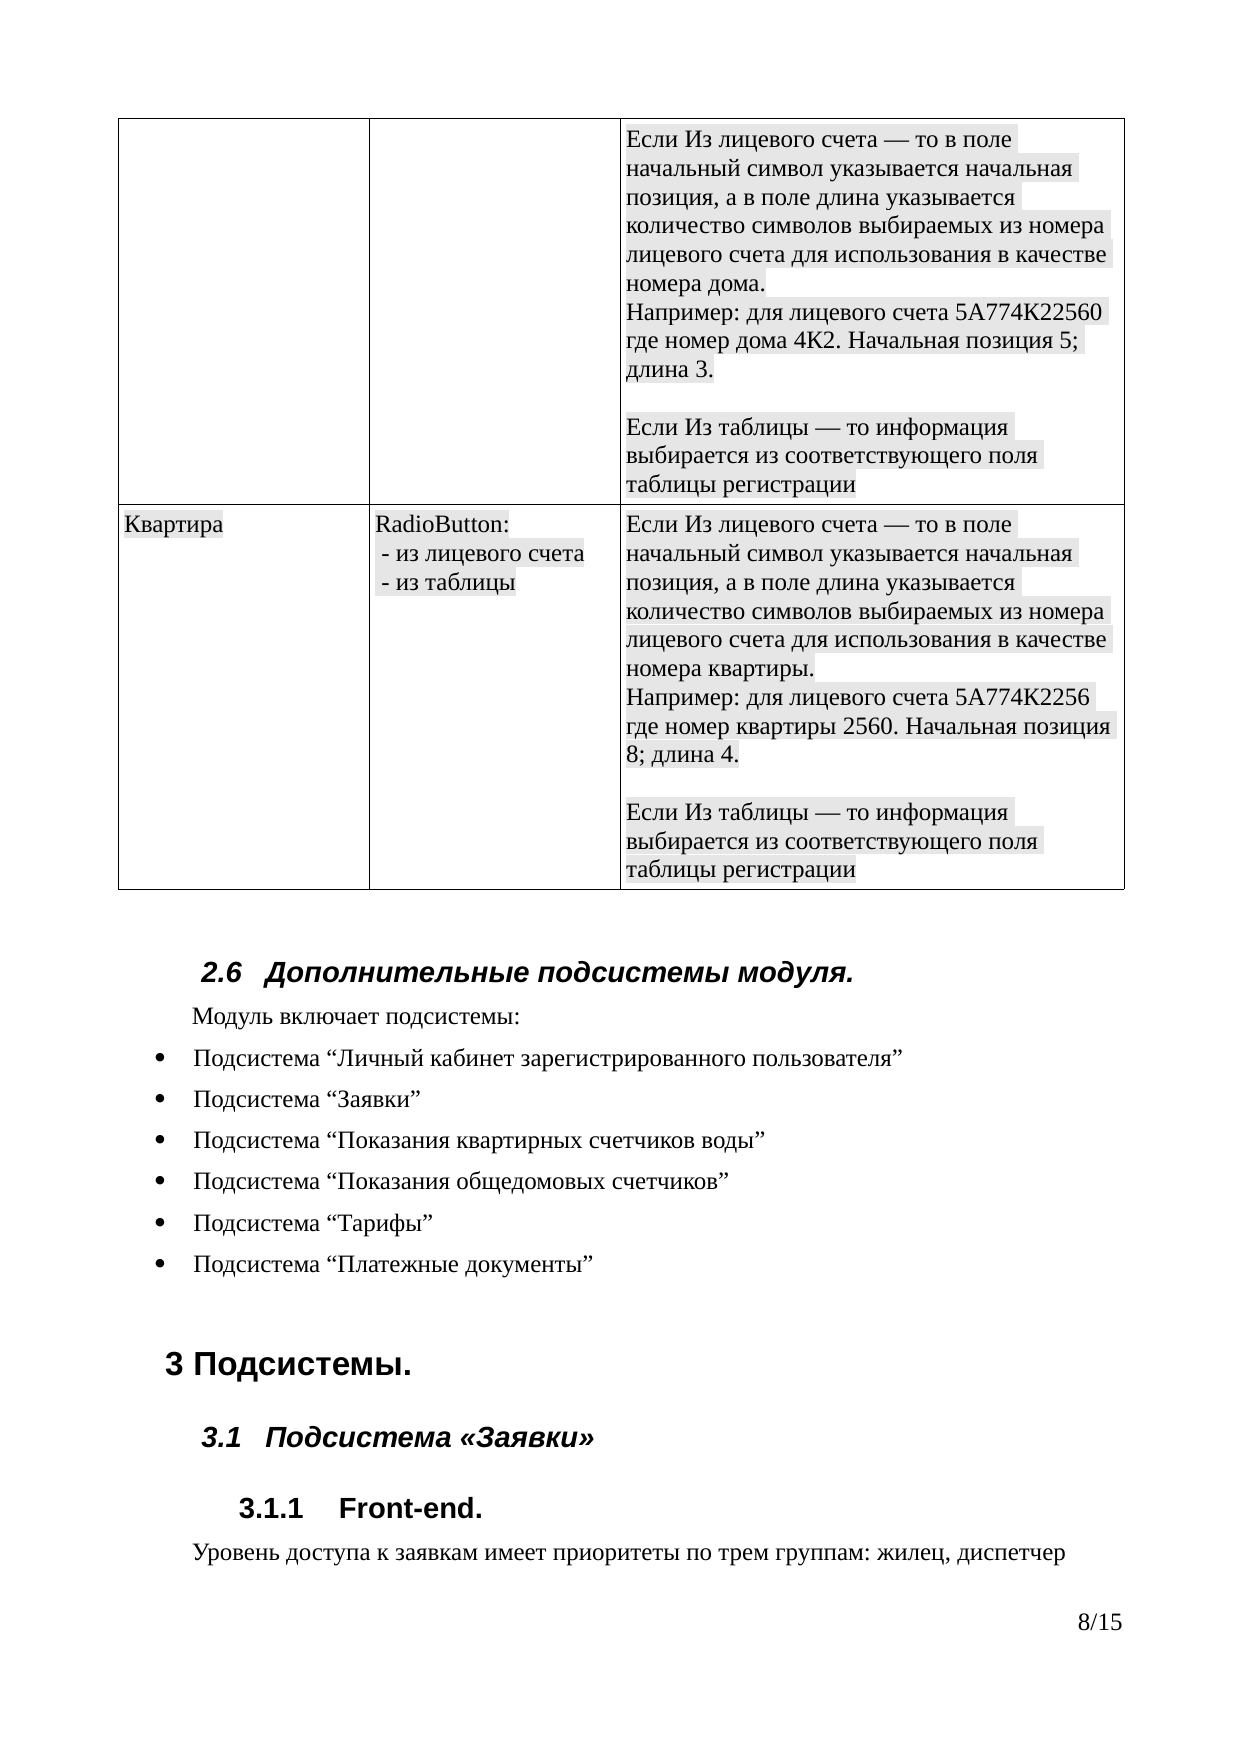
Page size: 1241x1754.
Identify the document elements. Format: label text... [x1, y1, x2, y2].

subtitle Дополнительные подсистемы модуля. [193, 955, 1122, 989]
table_cell [119, 119, 369, 503]
list Подсистема “Показания квартирных счетчиков воды” [156, 1125, 1122, 1154]
table_cell RadioButton: - из лицевого счета - из таблицы [370, 505, 620, 889]
subtitle Front-end. [231, 1491, 1122, 1524]
list Подсистема “Показания общедомовых счетчиков” [156, 1166, 1122, 1195]
list Подсистема “Личный кабинет зарегистрированного пользователя” [156, 1043, 1122, 1071]
text Модуль включает подсистемы: [118, 1001, 1122, 1030]
subtitle Подсистемы. [156, 1344, 1122, 1382]
list Подсистема “Платежные документы” [156, 1249, 1122, 1278]
list Подсистема “Тарифы” [156, 1208, 1122, 1236]
list Подсистема “Заявки” [156, 1084, 1122, 1113]
table_cell [370, 119, 620, 503]
table_cell Если Из лицевого счета — то в поле начальный символ указывается начальная позиция, а в поле длина указывается количество символов выбираемых из номера лицевого счета для использования в качестве номера дома. Например: для лицевого счета 5А774К22560 где номер дома 4К2. Начальная позиция 5; длина 3. Если Из таблицы — то информация выбирается из соответствующего поля таблицы регистрации [621, 119, 1124, 503]
table_cell Квартира [119, 505, 369, 889]
subtitle Подсистема «Заявки» [193, 1420, 1122, 1453]
table_cell Если Из лицевого счета — то в поле начальный символ указывается начальная позиция, а в поле длина указывается количество символов выбираемых из номера лицевого счета для использования в качестве номера квартиры. Например: для лицевого счета 5А774К2256 где номер квартиры 2560. Начальная позиция 8; длина 4. Если Из таблицы — то информация выбирается из соответствующего поля таблицы регистрации [621, 505, 1124, 889]
text Уровень доступа к заявкам имеет приоритеты по трем группам: жилец, диспетчер [118, 1537, 1122, 1566]
